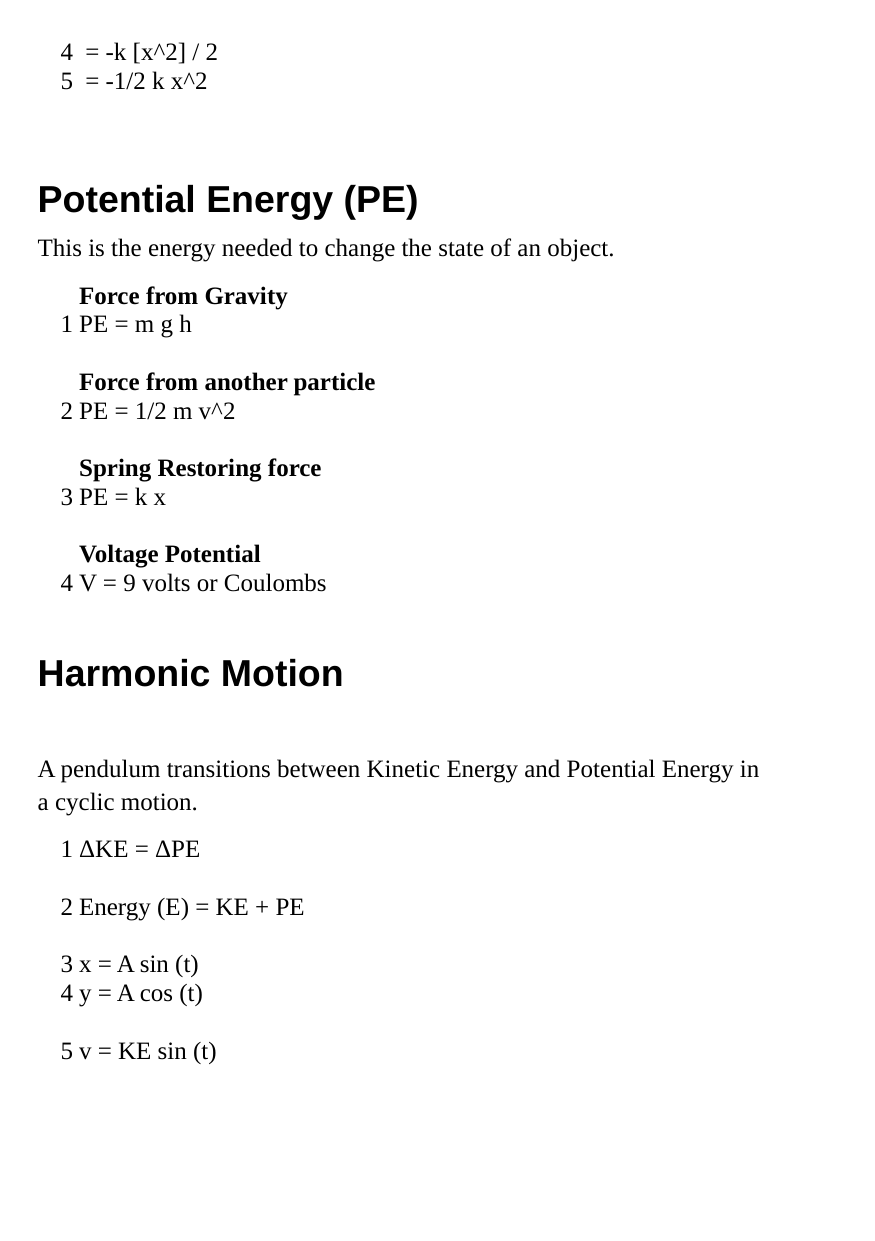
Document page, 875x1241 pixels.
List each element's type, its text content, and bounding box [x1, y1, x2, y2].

table_cell [31, 863, 76, 892]
table_cell PE = m g h [76, 310, 734, 338]
table_cell Force from another particle [76, 367, 734, 396]
table_cell PE = k x [76, 482, 734, 511]
table_cell 2 [31, 892, 76, 921]
table_cell = -k [x^2] / 2 [76, 38, 734, 66]
table_cell [31, 338, 76, 367]
table_cell [31, 597, 76, 626]
table_cell 3 [31, 950, 76, 978]
table_cell 4 [31, 568, 76, 597]
table_cell [76, 1007, 734, 1036]
table_cell = -1/2 k x^2 [76, 66, 734, 95]
table_header [31, 281, 76, 309]
table_cell [31, 425, 76, 453]
table_cell [31, 95, 76, 124]
table_cell 5 [31, 1036, 76, 1064]
table_cell PE = 1/2 m v^2 [76, 396, 734, 424]
table_cell [76, 425, 734, 453]
table_cell 4 [31, 38, 76, 66]
subtitle Potential Energy (PE) [37, 177, 762, 221]
table_cell [31, 540, 76, 568]
table_cell x = A sin (t) [76, 950, 734, 978]
text This is the energy needed to change the state of an object. [37, 233, 762, 262]
table_header ΔKE = ΔPE [76, 835, 734, 863]
table_cell [31, 511, 76, 539]
table_header 1 [31, 835, 76, 863]
table_cell V = 9 volts or Coulombs [76, 568, 734, 597]
table_cell Voltage Potential [76, 540, 734, 568]
table_cell v = KE sin (t) [76, 1036, 734, 1064]
table_cell 5 [31, 66, 76, 95]
table_cell [76, 511, 734, 539]
table_cell [76, 863, 734, 892]
table_header Force from Gravity [76, 281, 734, 309]
table_cell [76, 95, 734, 124]
table_cell Energy (E) = KE + PE [76, 892, 734, 921]
table_cell [76, 597, 734, 626]
table_cell 2 [31, 396, 76, 424]
table_cell y = A cos (t) [76, 978, 734, 1007]
table_cell Spring Restoring force [76, 453, 734, 482]
table_cell [31, 367, 76, 396]
table_cell 1 [31, 310, 76, 338]
table_cell 3 [31, 482, 76, 511]
table_cell [31, 1007, 76, 1036]
subtitle Harmonic Motion [37, 651, 762, 694]
table_cell 4 [31, 978, 76, 1007]
table_cell [76, 338, 734, 367]
table_cell [31, 921, 76, 949]
table_cell [31, 453, 76, 482]
table_cell [76, 921, 734, 949]
text A pendulum transitions between Kinetic Energy and Potential Energy in a cyclic motion. [37, 754, 762, 816]
